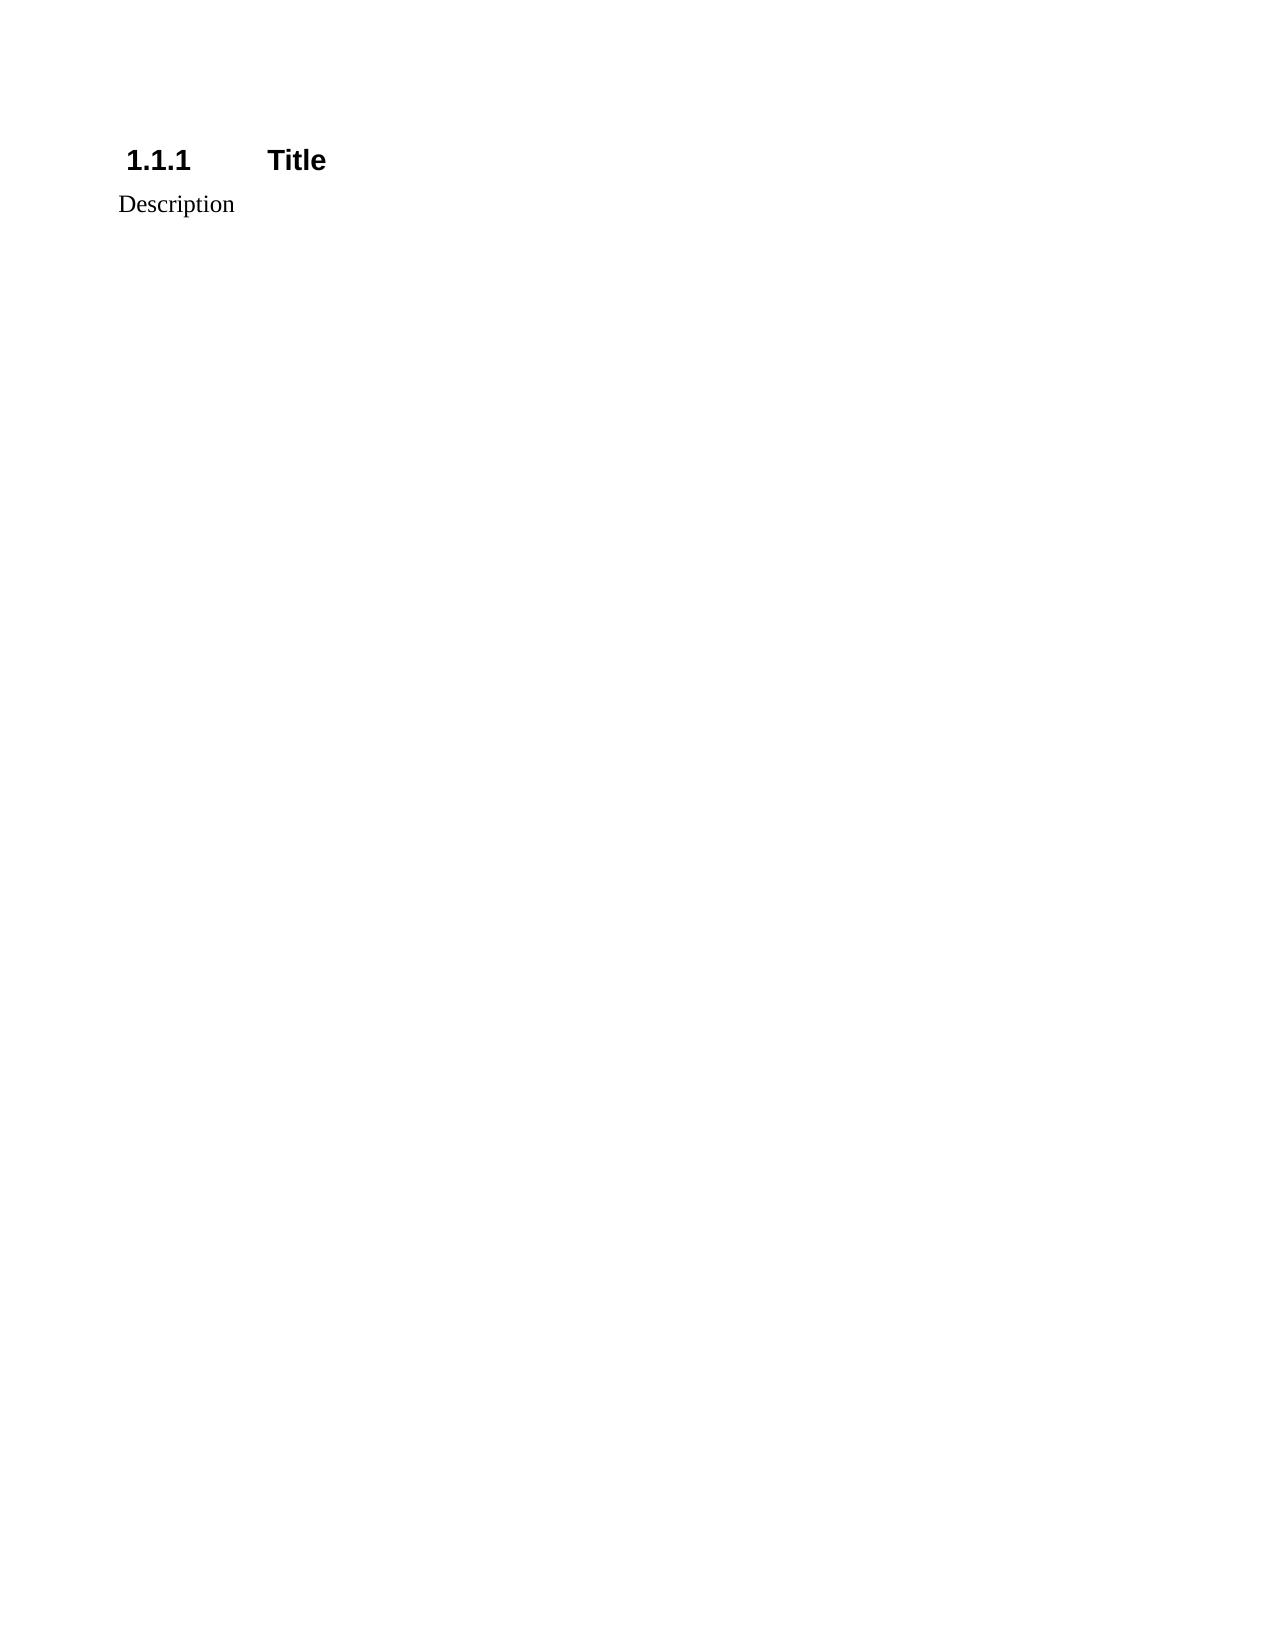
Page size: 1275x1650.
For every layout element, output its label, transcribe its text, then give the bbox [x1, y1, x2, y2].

subtitle Title [118, 143, 1157, 177]
text Description [118, 189, 1157, 218]
